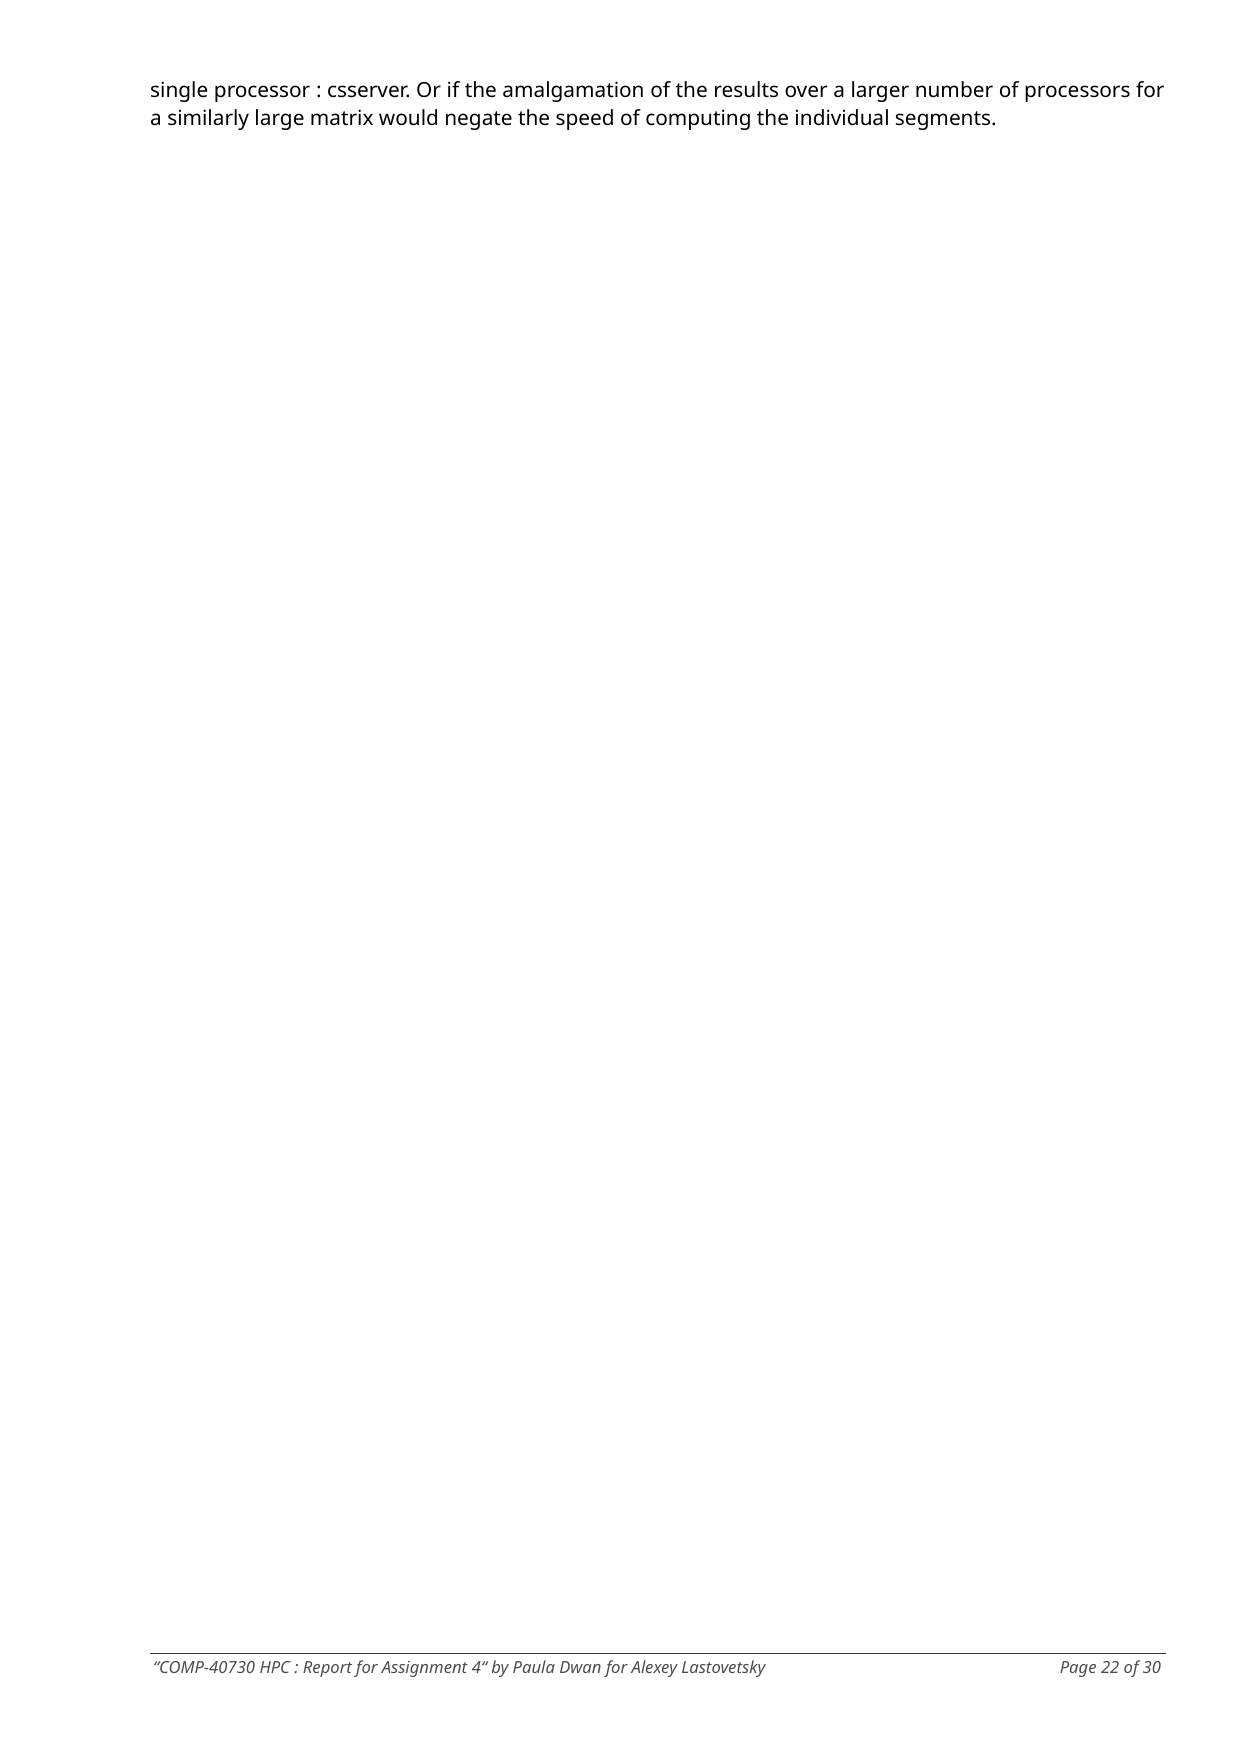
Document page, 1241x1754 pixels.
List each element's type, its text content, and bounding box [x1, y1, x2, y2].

text single processor : csserver. Or if the amalgamation of the results over a larger number of processors for a similarly large matrix would negate the speed of computing the individual segments. [150, 75, 1166, 132]
